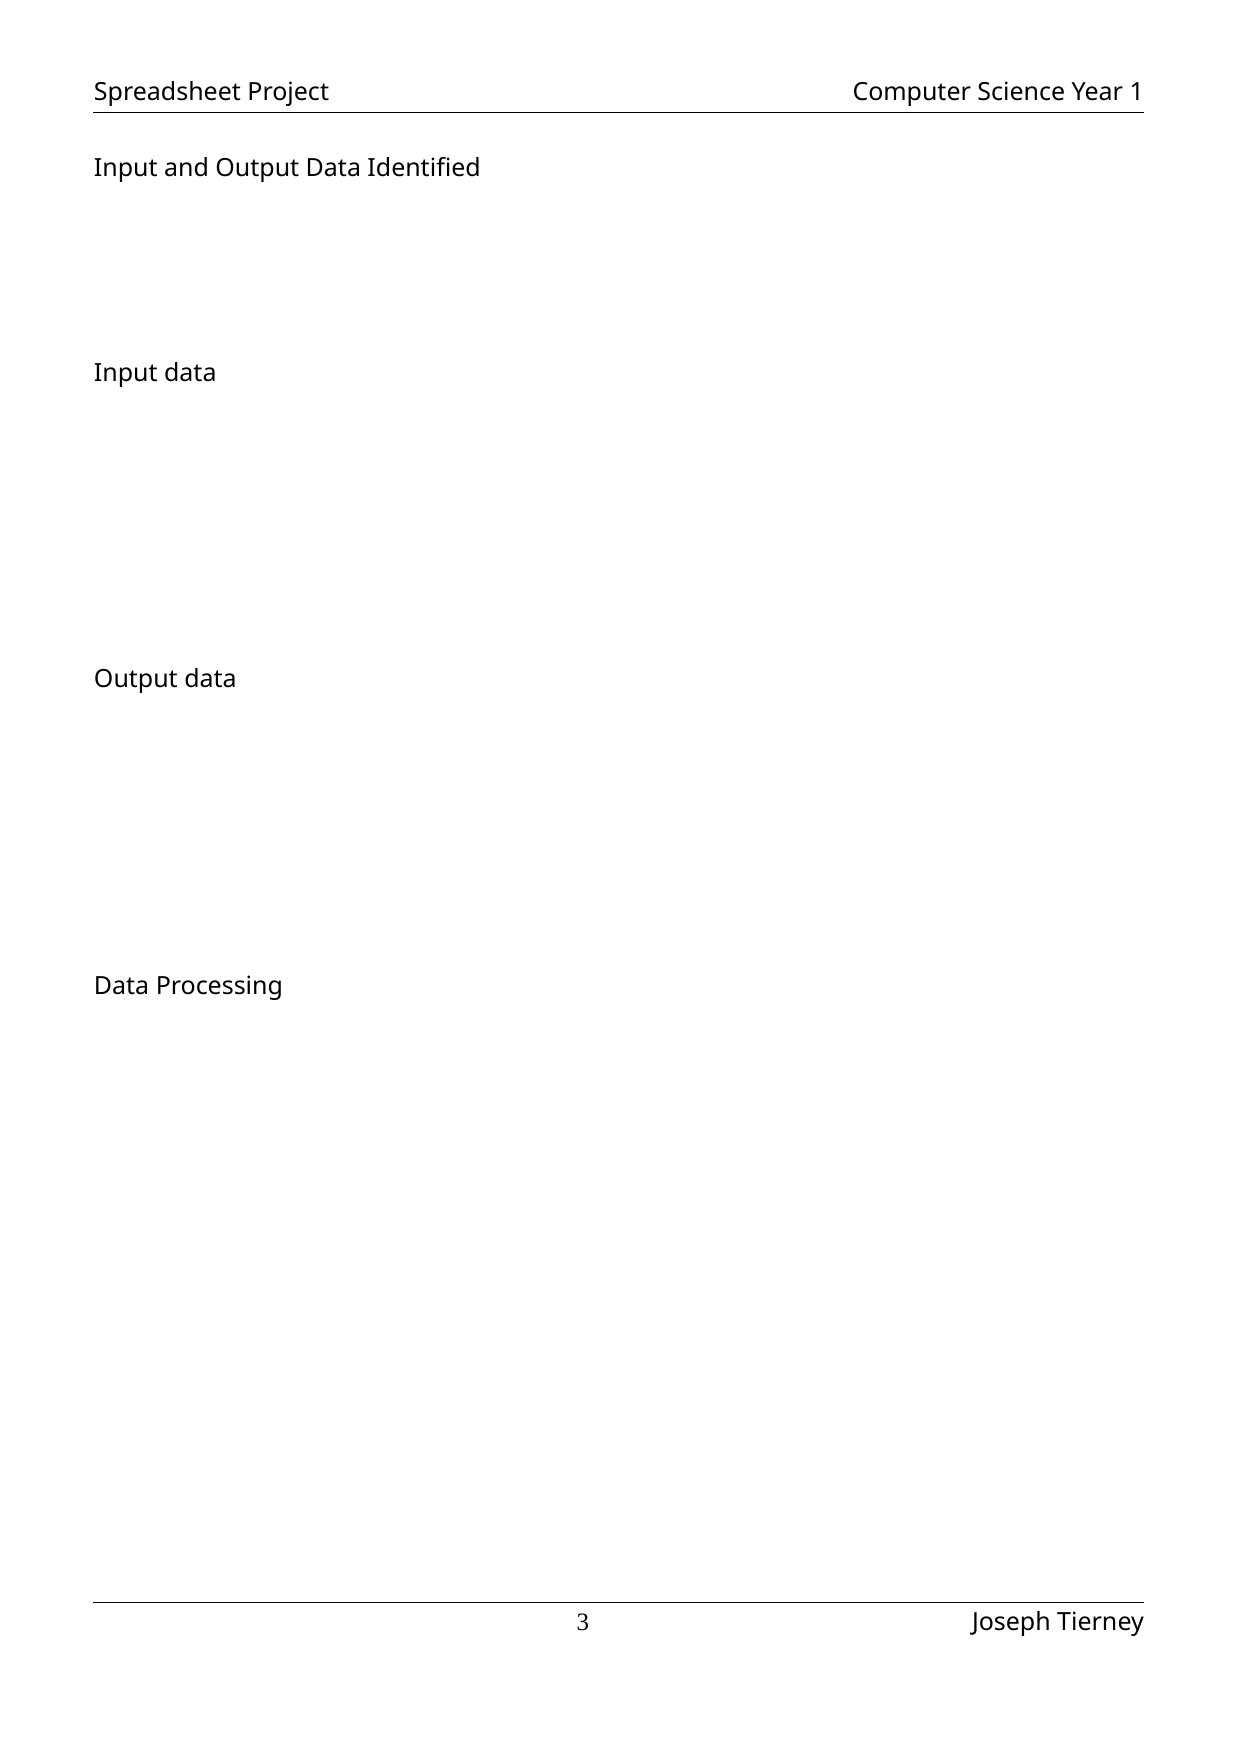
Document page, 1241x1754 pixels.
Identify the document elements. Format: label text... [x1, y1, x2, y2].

text Input data [94, 354, 1144, 388]
text Data Processing [94, 967, 1144, 1002]
text Input and Output Data Identified [94, 150, 1144, 184]
text Output data [94, 661, 1144, 695]
